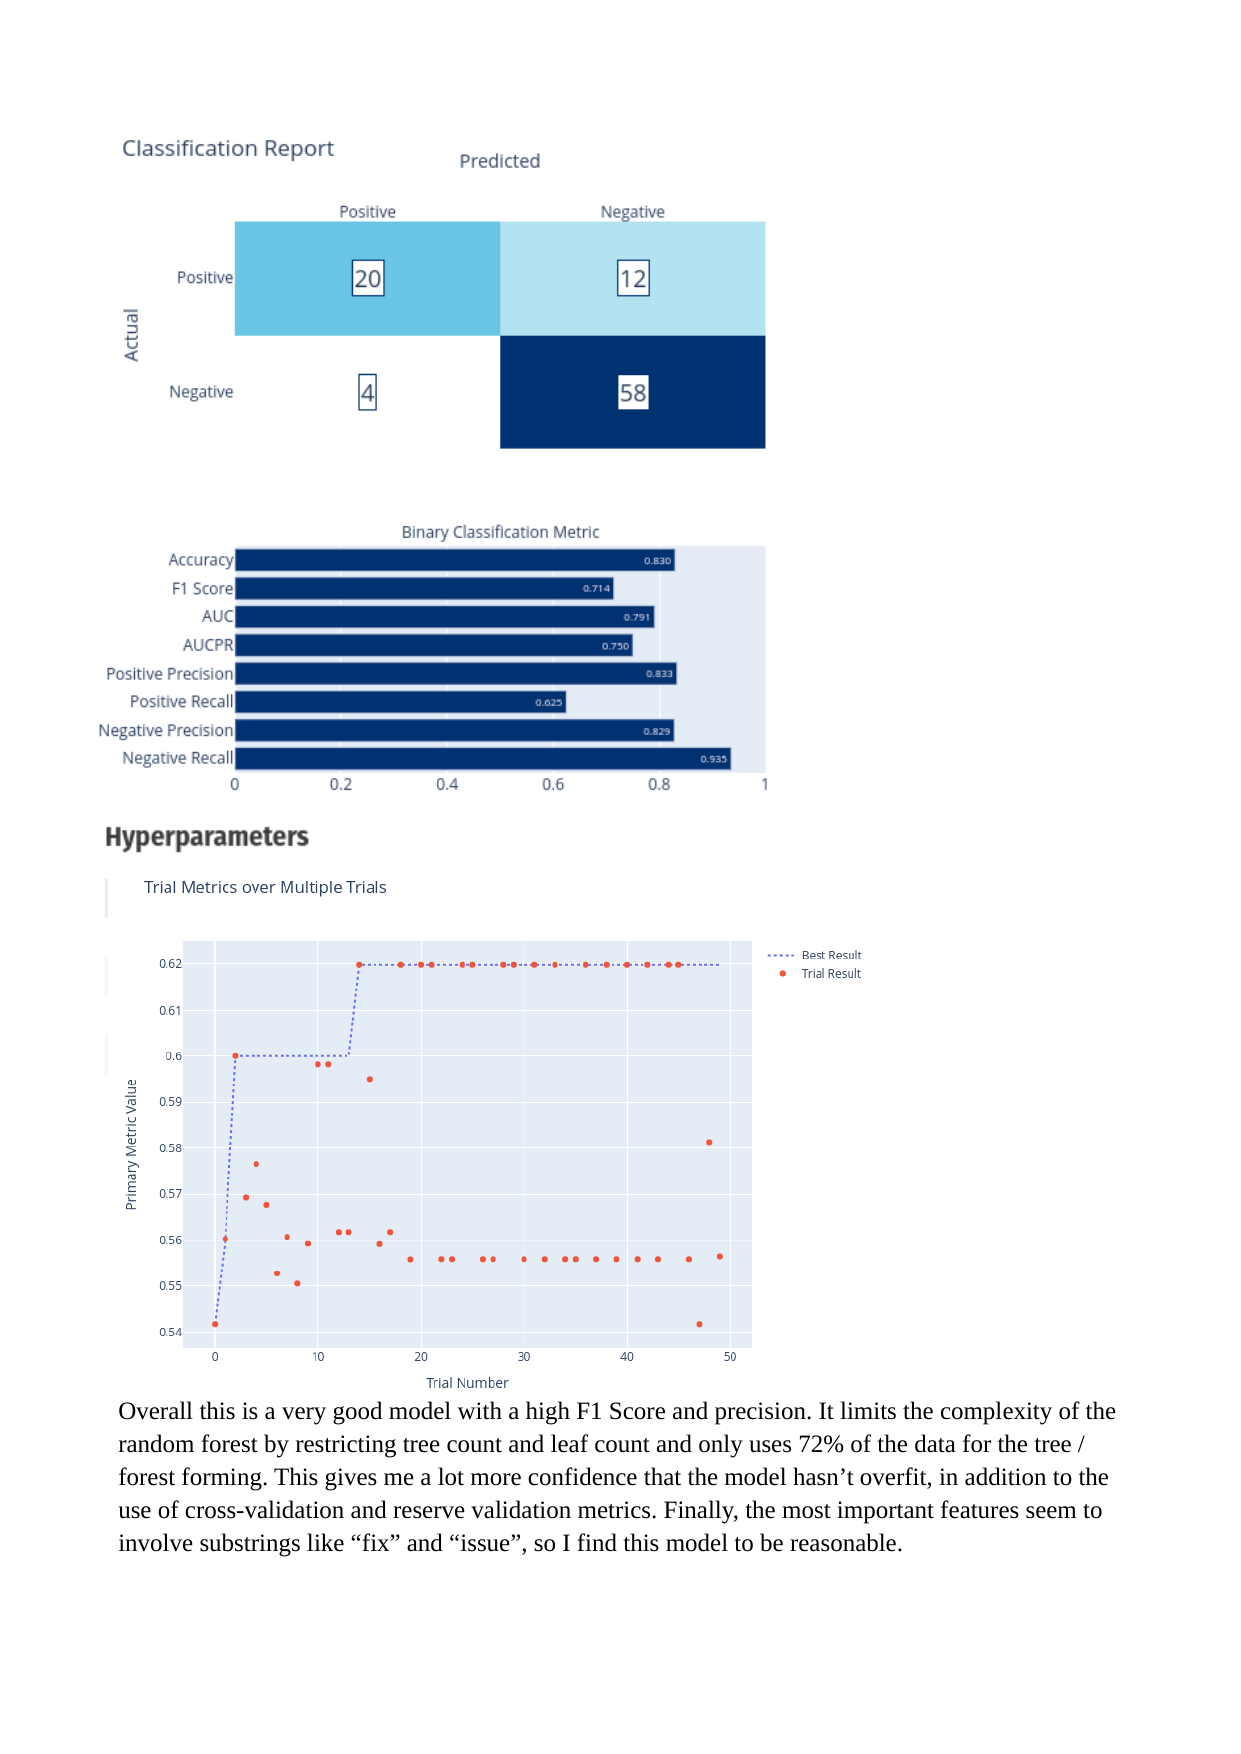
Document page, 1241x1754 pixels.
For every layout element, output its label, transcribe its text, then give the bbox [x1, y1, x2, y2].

picture [88, 118, 881, 1397]
text Overall this is a very good model with a high F1 Score and precision. It limits the complexity of the random forest by restricting tree count and leaf count and only uses 72% of the data for the tree / forest forming. This gives me a lot more confidence that the model hasn’t overfit, in addition to the use of cross-validation and reserve validation metrics. Finally, the most important features seem to involve substrings like “fix” and “issue”, so I find this model to be reasonable. [118, 885, 1122, 1557]
